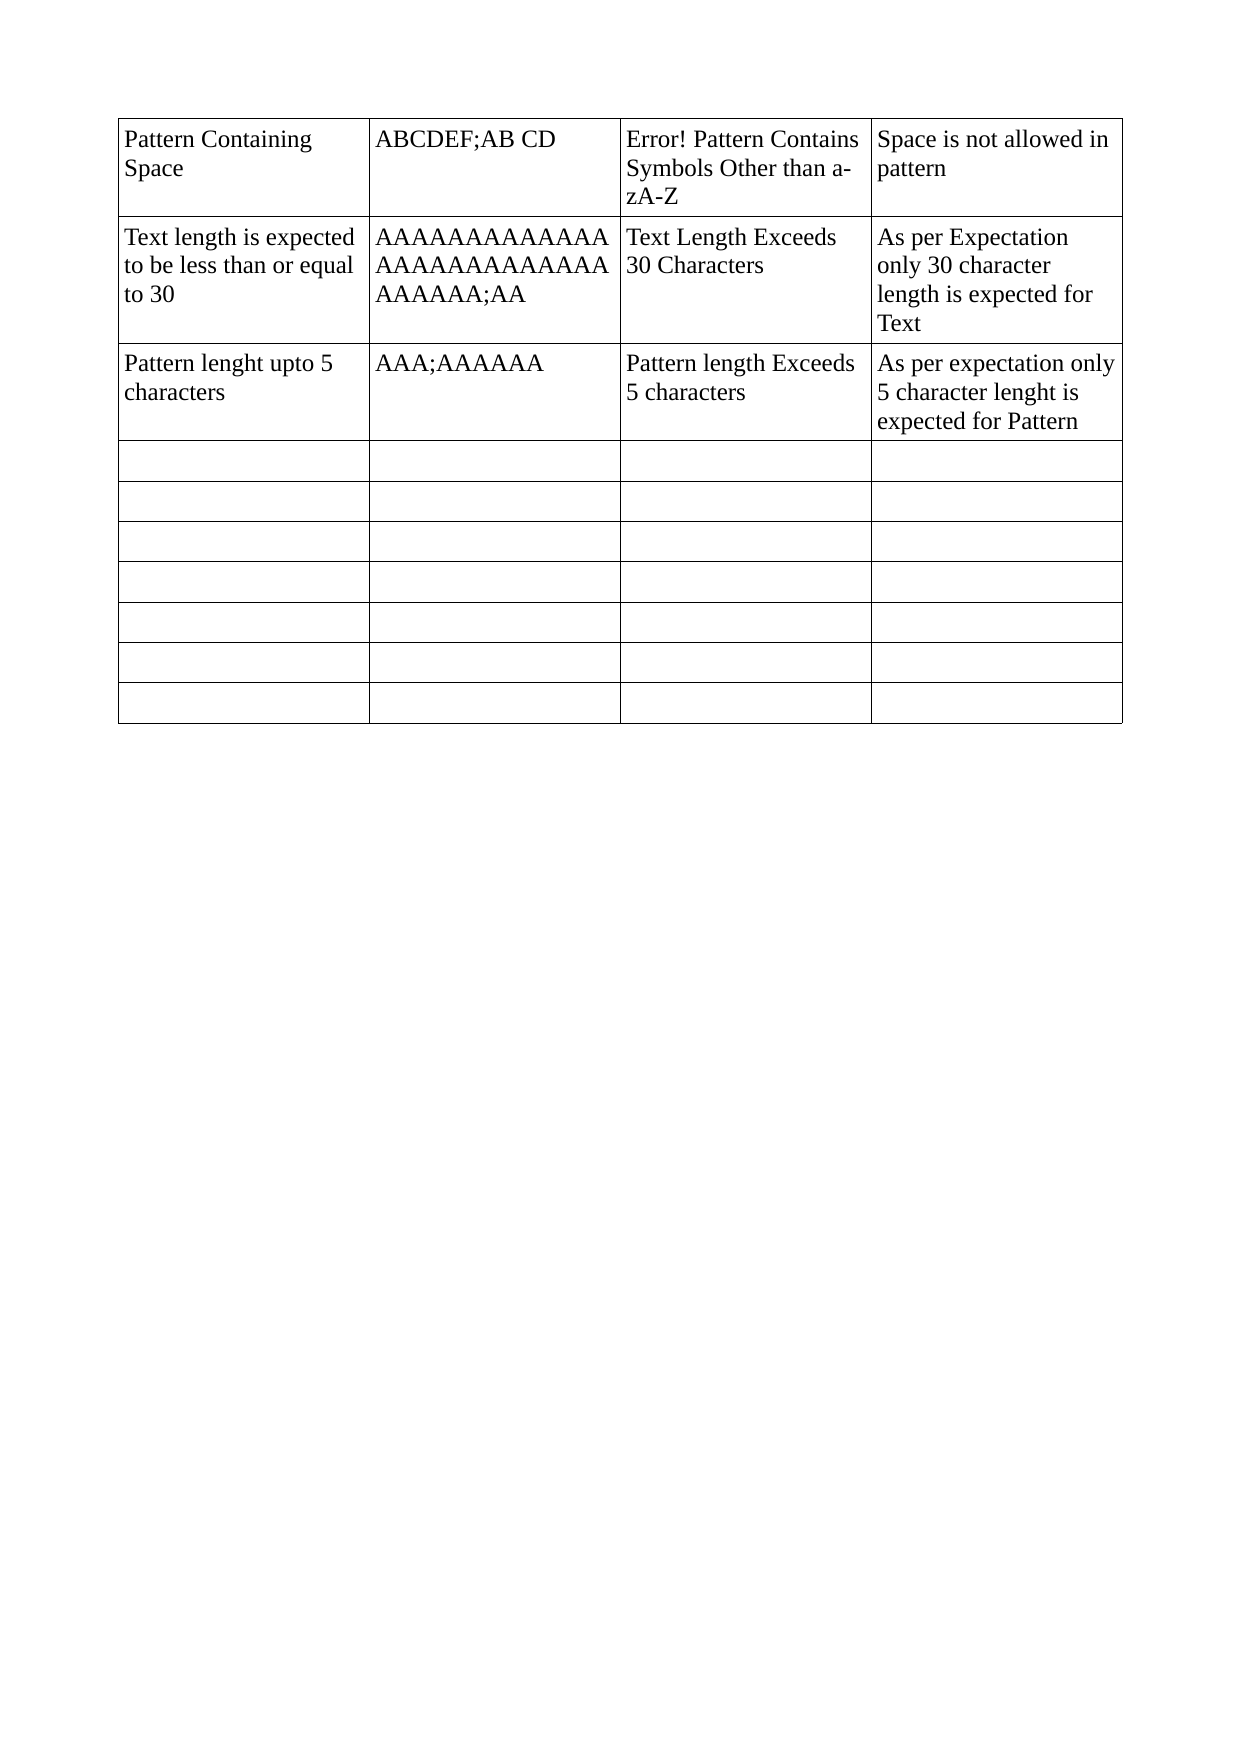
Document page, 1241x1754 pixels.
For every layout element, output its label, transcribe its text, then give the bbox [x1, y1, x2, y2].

table_cell [370, 482, 620, 521]
table_cell [119, 643, 369, 682]
table_cell [621, 683, 871, 722]
table_cell Text Length Exceeds 30 Characters [621, 217, 871, 342]
table_cell [370, 643, 620, 682]
table_cell [119, 441, 369, 481]
table_cell [119, 482, 369, 521]
table_cell [872, 643, 1122, 682]
table_cell [872, 603, 1122, 642]
table_cell [370, 683, 620, 722]
table_cell [872, 683, 1122, 722]
table_cell [621, 562, 871, 602]
table_cell [621, 441, 871, 481]
table_cell [872, 441, 1122, 481]
table_cell Text length is expected to be less than or equal to 30 [119, 217, 369, 342]
table_cell [119, 603, 369, 642]
table_cell Pattern length Exceeds 5 characters [621, 344, 871, 440]
table_cell As per expectation only 5 character lenght is expected for Pattern [872, 344, 1122, 440]
table_cell [370, 522, 620, 561]
table_cell [621, 482, 871, 521]
table_cell Pattern lenght upto 5 characters [119, 344, 369, 440]
table_cell [370, 441, 620, 481]
table_cell [621, 522, 871, 561]
table_cell [872, 482, 1122, 521]
table_cell Pattern Containing Space [119, 119, 369, 216]
table_cell [370, 603, 620, 642]
table_cell [872, 522, 1122, 561]
table_cell [119, 522, 369, 561]
table_cell [621, 603, 871, 642]
table_cell [119, 562, 369, 602]
table_cell As per Expectation only 30 character length is expected for Text [872, 217, 1122, 342]
table_cell [621, 643, 871, 682]
table_cell ABCDEF;AB CD [370, 119, 620, 216]
table_cell AAAAAAAAAAAAAAAAAAAAAAAAAAAAAAAA;AA [370, 217, 620, 342]
table_cell Space is not allowed in pattern [872, 119, 1122, 216]
table_cell [872, 562, 1122, 602]
table_cell AAA;AAAAAA [370, 344, 620, 440]
table_cell Error! Pattern Contains Symbols Other than a-zA-Z [621, 119, 871, 216]
table_cell [119, 683, 369, 722]
table_cell [370, 562, 620, 602]
